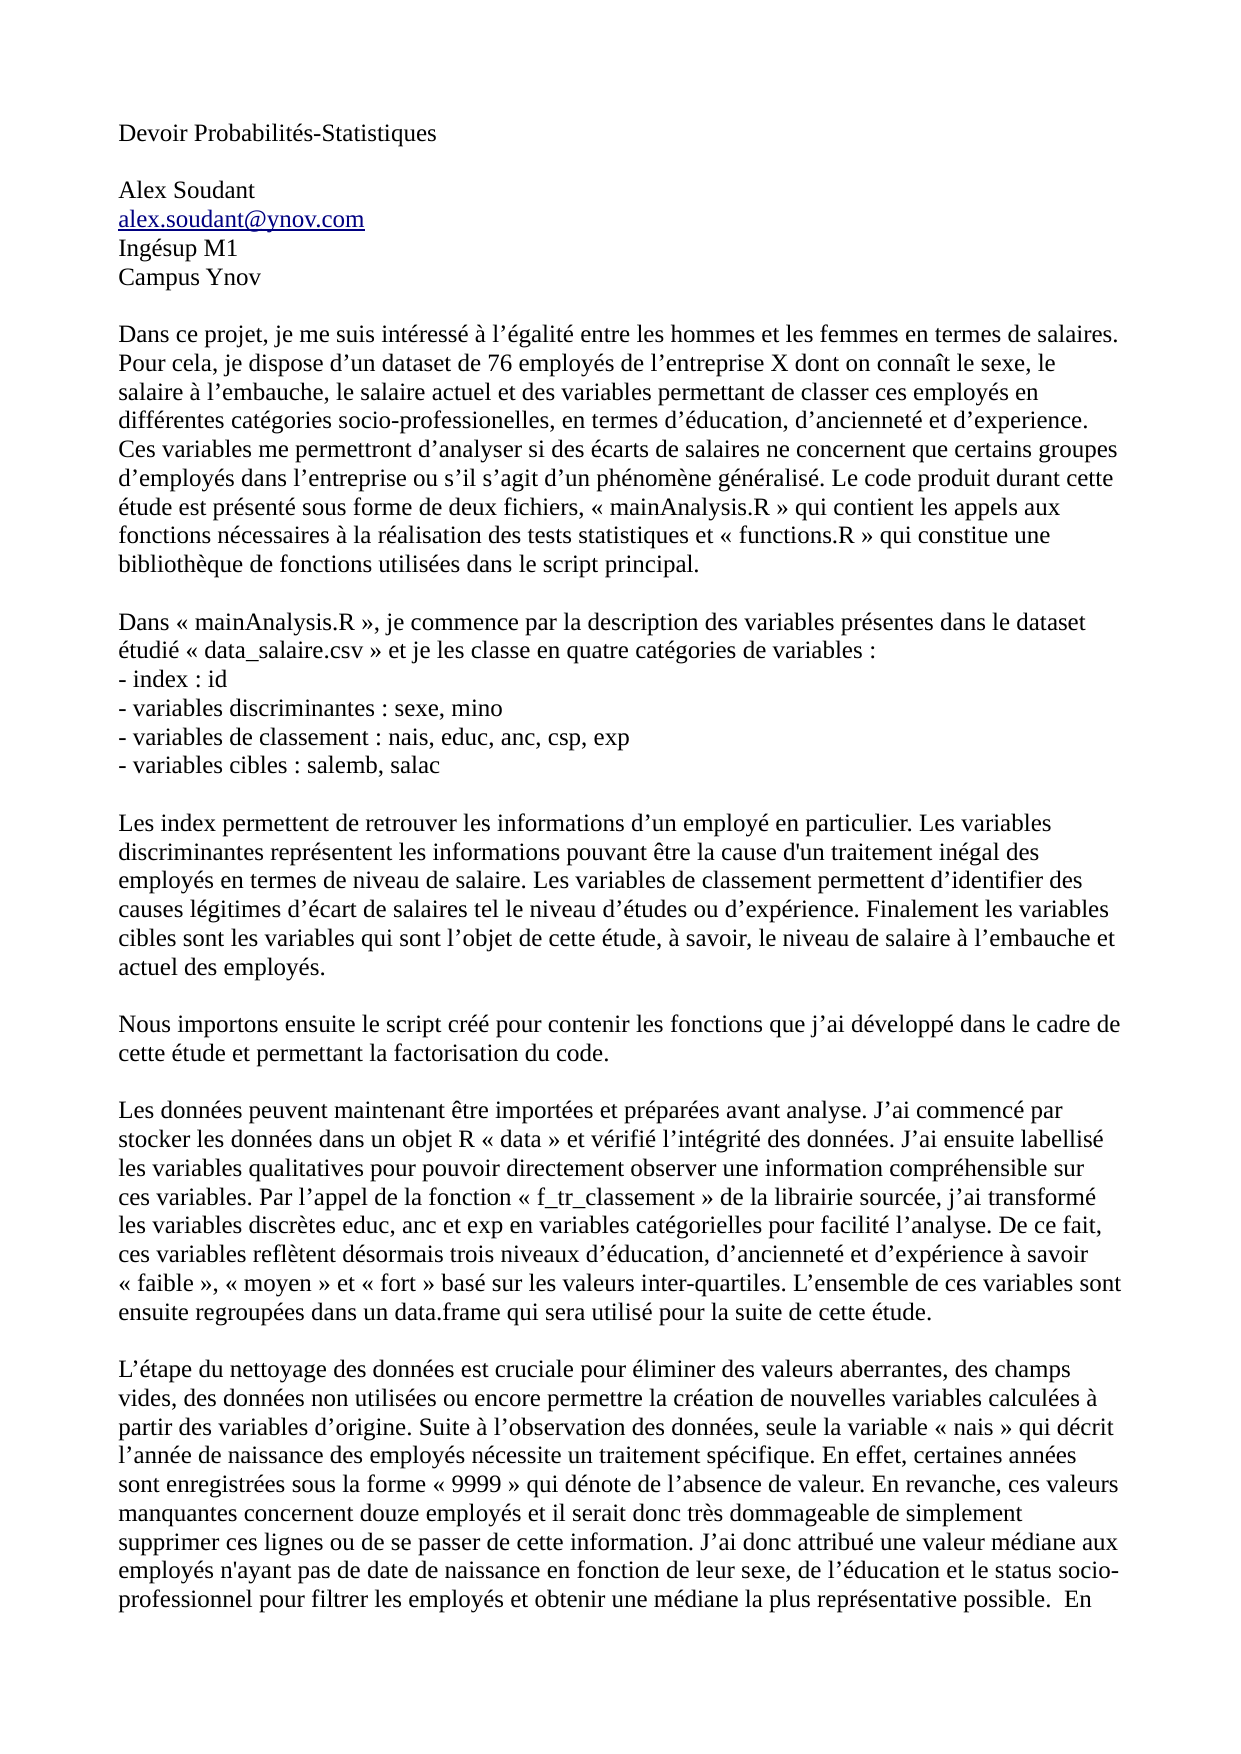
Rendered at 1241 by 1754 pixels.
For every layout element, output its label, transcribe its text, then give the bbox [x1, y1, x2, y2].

text Les index permettent de retrouver les informations d’un employé en particulier. Les variables discriminantes représentent les informations pouvant être la cause d'un traitement inégal des employés en termes de niveau de salaire. Les variables de classement permettent d’identifier des causes légitimes d’écart de salaires tel le niveau d’études ou d’expérience. Finalement les variables cibles sont les variables qui sont l’objet de cette étude, à savoir, le niveau de salaire à l’embauche et actuel des employés. [118, 808, 1122, 981]
text - variables cibles : salemb, salac [118, 751, 1122, 779]
text Devoir Probabilités-Statistiques [118, 118, 1122, 147]
text - index : id [118, 664, 1122, 693]
text - variables de classement : nais, educ, anc, csp, exp [118, 722, 1122, 751]
text Dans « mainAnalysis.R », je commence par la description des variables présentes dans le dataset étudié « data_salaire.csv » et je les classe en quatre catégories de variables : [118, 607, 1122, 664]
text Les données peuvent maintenant être importées et préparées avant analyse. J’ai commencé par stocker les données dans un objet R « data » et vérifié l’intégrité des données. J’ai ensuite labellisé les variables qualitatives pour pouvoir directement observer une information compréhensible sur ces variables. Par l’appel de la fonction « f_tr_classement » de la librairie sourcée, j’ai transformé les variables discrètes educ, anc et exp en variables catégorielles pour facilité l’analyse. De ce fait, ces variables reflètent désormais trois niveaux d’éducation, d’ancienneté et d’expérience à savoir « faible », « moyen » et « fort » basé sur les valeurs inter-quartiles. L’ensemble de ces variables sont ensuite regroupées dans un data.frame qui sera utilisé pour la suite de cette étude. [118, 1096, 1122, 1326]
text Ingésup M1 [118, 233, 1122, 262]
text Campus Ynov [118, 262, 1122, 291]
text alex.soudant@ynov.com [118, 204, 1122, 233]
text - variables discriminantes : sexe, mino [118, 693, 1122, 722]
text Dans ce projet, je me suis intéressé à l’égalité entre les hommes et les femmes en termes de salaires. Pour cela, je dispose d’un dataset de 76 employés de l’entreprise X dont on connaît le sexe, le salaire à l’embauche, le salaire actuel et des variables permettant de classer ces employés en différentes catégories socio-professionelles, en termes d’éducation, d’ancienneté et d’experience. Ces variables me permettront d’analyser si des écarts de salaires ne concernent que certains groupes d’employés dans l’entreprise ou s’il s’agit d’un phénomène généralisé. Le code produit durant cette étude est présenté sous forme de deux fichiers, « mainAnalysis.R » qui contient les appels aux fonctions nécessaires à la réalisation des tests statistiques et « functions.R » qui constitue une bibliothèque de fonctions utilisées dans le script principal. [118, 319, 1122, 578]
text Nous importons ensuite le script créé pour contenir les fonctions que j’ai développé dans le cadre de cette étude et permettant la factorisation du code. [118, 1009, 1122, 1067]
text L’étape du nettoyage des données est cruciale pour éliminer des valeurs aberrantes, des champs vides, des données non utilisées ou encore permettre la création de nouvelles variables calculées à partir des variables d’origine. Suite à l’observation des données, seule la variable « nais » qui décrit l’année de naissance des employés nécessite un traitement spécifique. En effet, certaines années sont enregistrées sous la forme « 9999 » qui dénote de l’absence de valeur. En revanche, ces valeurs manquantes concernent douze employés et il serait donc très dommageable de simplement supprimer ces lignes ou de se passer de cette information. J’ai donc attribué une valeur médiane aux employés n'ayant pas de date de naissance en fonction de leur sexe, de l’éducation et le status socio-professionnel pour filtrer les employés et obtenir une médiane la plus représentative possible. En [118, 1354, 1122, 1613]
text Alex Soudant [118, 176, 1122, 204]
